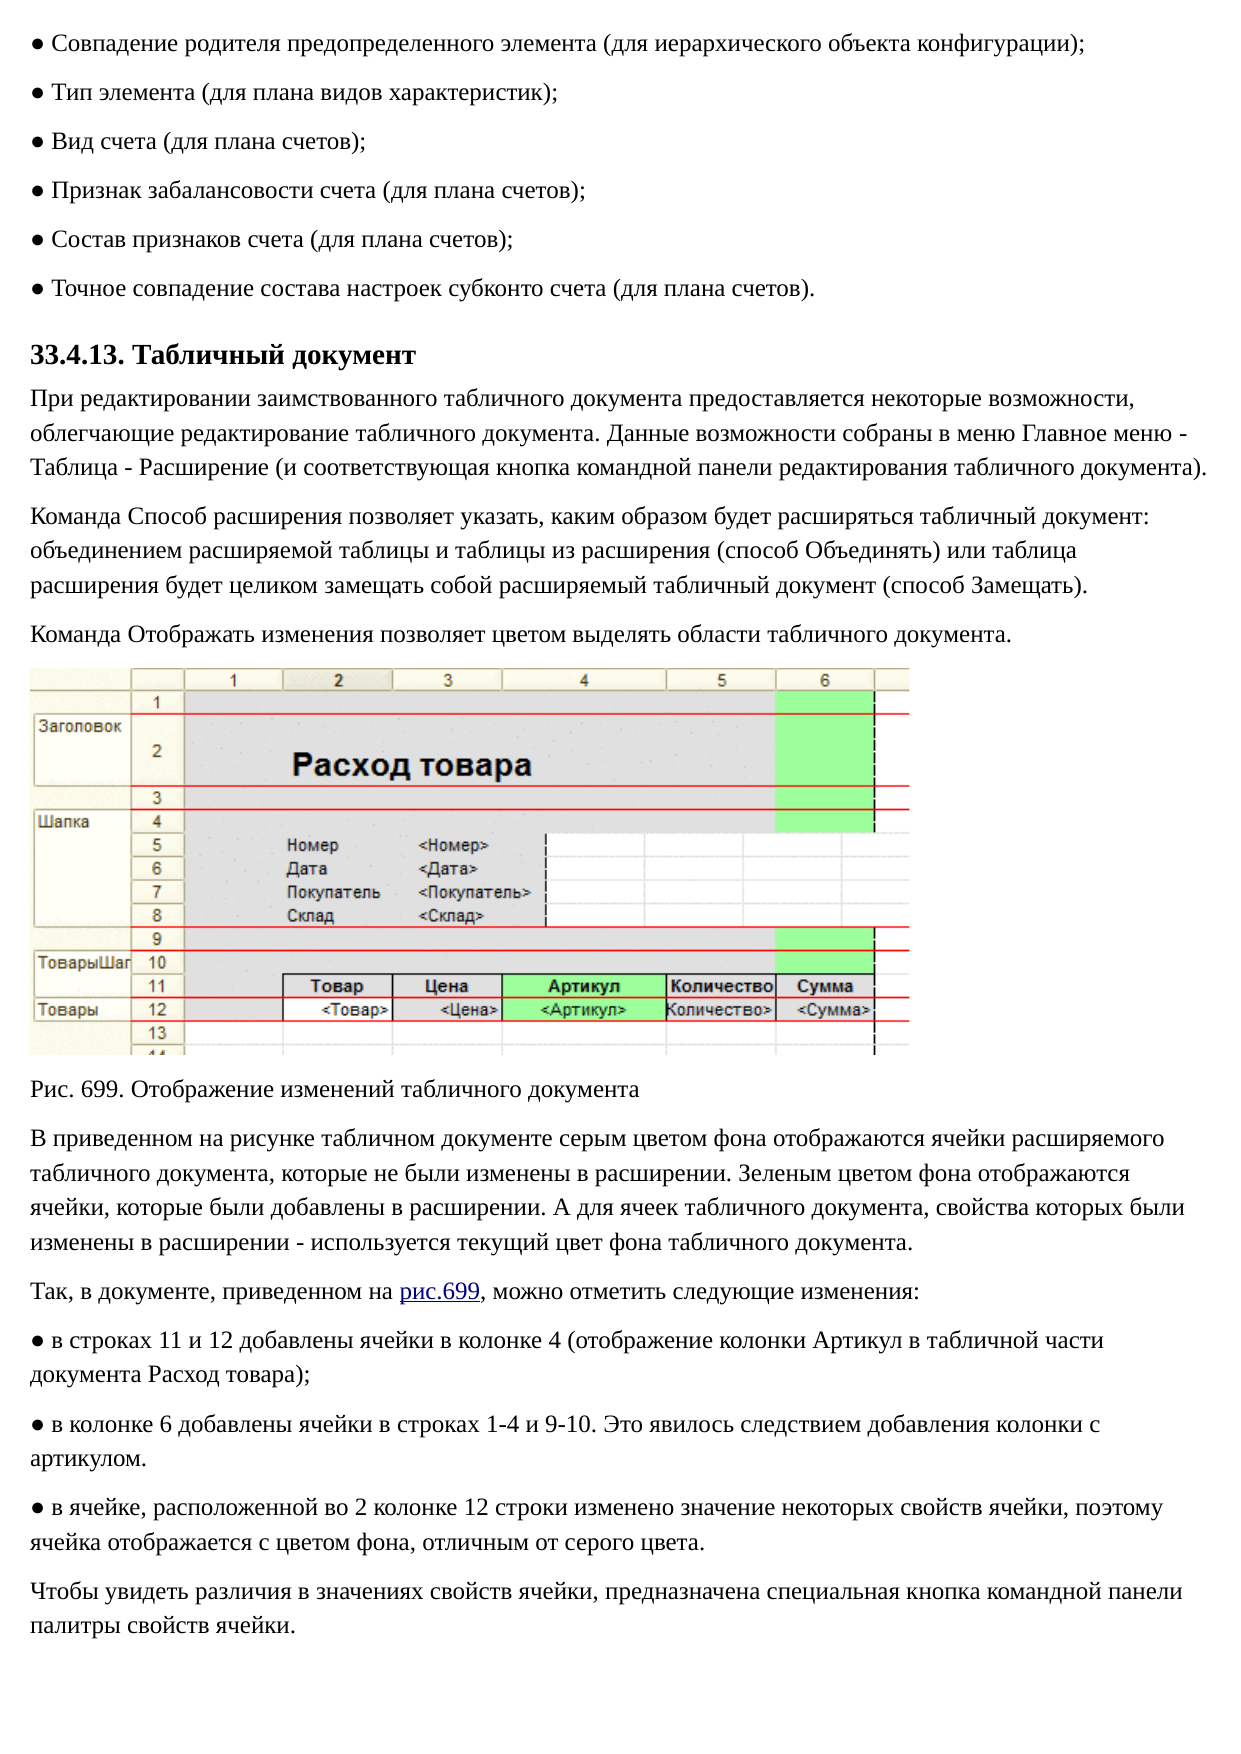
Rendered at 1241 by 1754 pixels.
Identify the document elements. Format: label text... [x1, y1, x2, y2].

text Рис. 699. Отображение изменений табличного документа [30, 1074, 1211, 1103]
text Команда Способ расширения позволяет указать, каким образом будет расширяться табличный документ: объединением расширяемой таблицы и таблицы из расширения (способ Объединять) или таблица расширения будет целиком замещать собой расширяемый табличный документ (способ Замещать). [30, 501, 1211, 599]
subtitle 33.4.13. Табличный документ [30, 337, 1211, 371]
text ● Тип элемента (для плана видов характеристик); [30, 77, 1211, 106]
text Так, в документе, приведенном на рис.699, можно отметить следующие изменения: [30, 1276, 1211, 1305]
text ● Точное совпадение состава настроек субконто счета (для плана счетов). [30, 273, 1211, 302]
text ● в колонке 6 добавлены ячейки в строках 1-4 и 9-10. Это явилось следствием добавления колонки с артикулом. [30, 1409, 1211, 1472]
picture [29, 668, 910, 1055]
text Чтобы увидеть различия в значениях свойств ячейки, предназначена специальная кнопка командной панели палитры свойств ячейки. [30, 1576, 1211, 1639]
text При редактировании заимствованного табличного документа предоставляется некоторые возможности, облегчающие редактирование табличного документа. Данные возможности собраны в меню Главное меню ‑ Таблица ‑ Расширение (и соответствующая кнопка командной панели редактирования табличного документа). [30, 383, 1211, 481]
text ● Вид счета (для плана счетов); [30, 126, 1211, 155]
text ● Признак забалансовости счета (для плана счетов); [30, 175, 1211, 204]
text ● Состав признаков счета (для плана счетов); [30, 224, 1211, 253]
text ● Совпадение родителя предопределенного элемента (для иерархического объекта конфигурации); [30, 28, 1211, 57]
text ● в ячейке, расположенной во 2 колонке 12 строки изменено значение некоторых свойств ячейки, поэтому ячейка отображается с цветом фона, отличным от серого цвета. [30, 1492, 1211, 1555]
text В приведенном на рисунке табличном документе серым цветом фона отображаются ячейки расширяемого табличного документа, которые не были изменены в расширении. Зеленым цветом фона отображаются ячейки, которые были добавлены в расширении. А для ячеек табличного документа, свойства которых были изменены в расширении ‑ используется текущий цвет фона табличного документа. [30, 1123, 1211, 1256]
text Команда Отображать изменения позволяет цветом выделять области табличного документа. [30, 619, 1211, 648]
text ● в строках 11 и 12 добавлены ячейки в колонке 4 (отображение колонки Артикул в табличной части документа Расход товара); [30, 1325, 1211, 1388]
